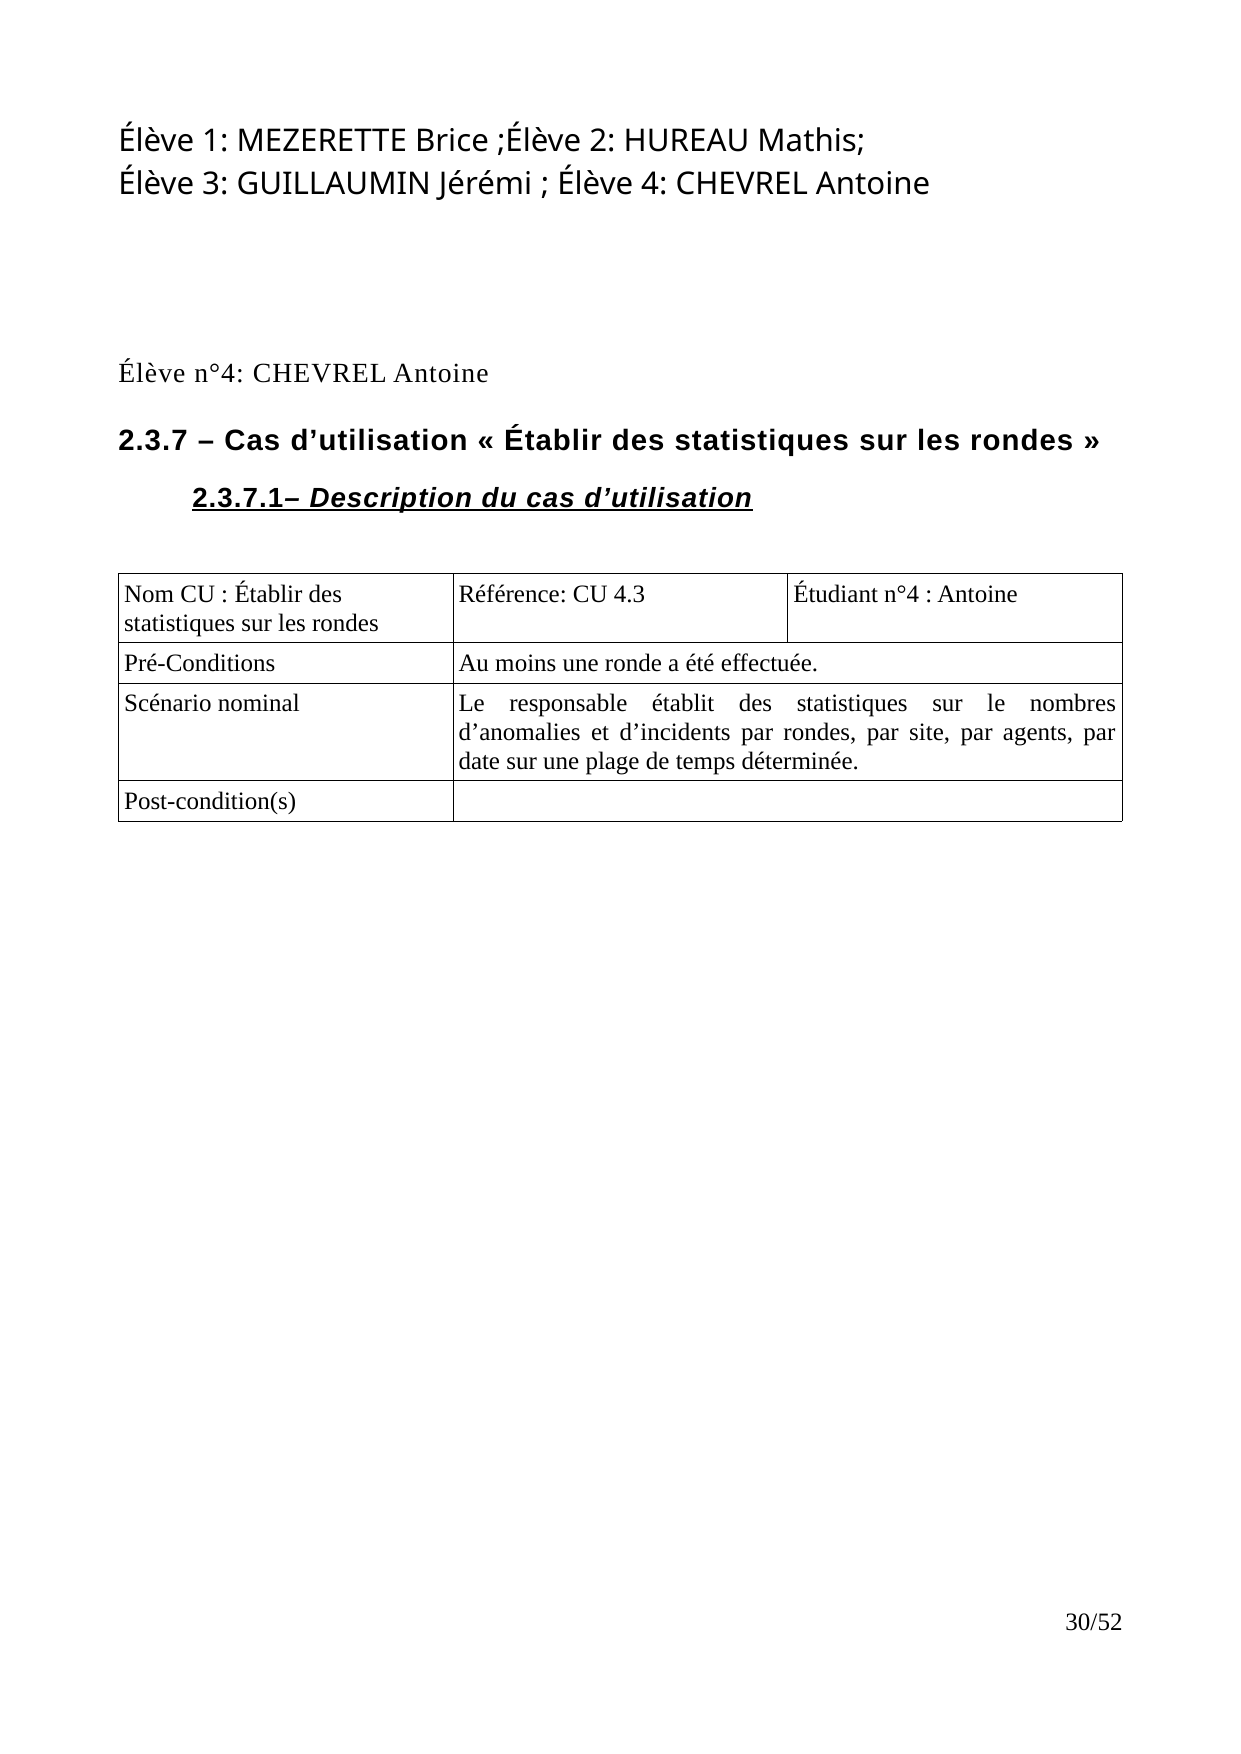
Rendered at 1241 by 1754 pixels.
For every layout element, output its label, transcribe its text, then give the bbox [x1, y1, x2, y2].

table_cell Au moins une ronde a été effectuée. [454, 643, 1122, 683]
table_header Nom CU : Établir des statistiques sur les rondes [119, 574, 453, 642]
table_cell Pré-Conditions [119, 643, 453, 683]
subtitle 2.3.7.1– Description du cas d’utilisation [118, 481, 1122, 513]
table_cell [454, 781, 1122, 821]
table_cell Scénario nominal [119, 684, 453, 780]
table_cell Post-condition(s) [119, 781, 453, 821]
text Élève n°4: CHEVREL Antoine [118, 357, 1122, 389]
table_header Étudiant n°4 : Antoine [788, 574, 1122, 642]
subtitle 2.3.7 – Cas d’utilisation « Établir des statistiques sur les rondes » [118, 422, 1122, 456]
table_cell Le responsable établit des statistiques sur le nombres d’anomalies et d’incidents par rondes, par site, par agents, par date sur une plage de temps déterminée. [454, 684, 1122, 780]
table_header Référence: CU 4.3 [454, 574, 787, 642]
